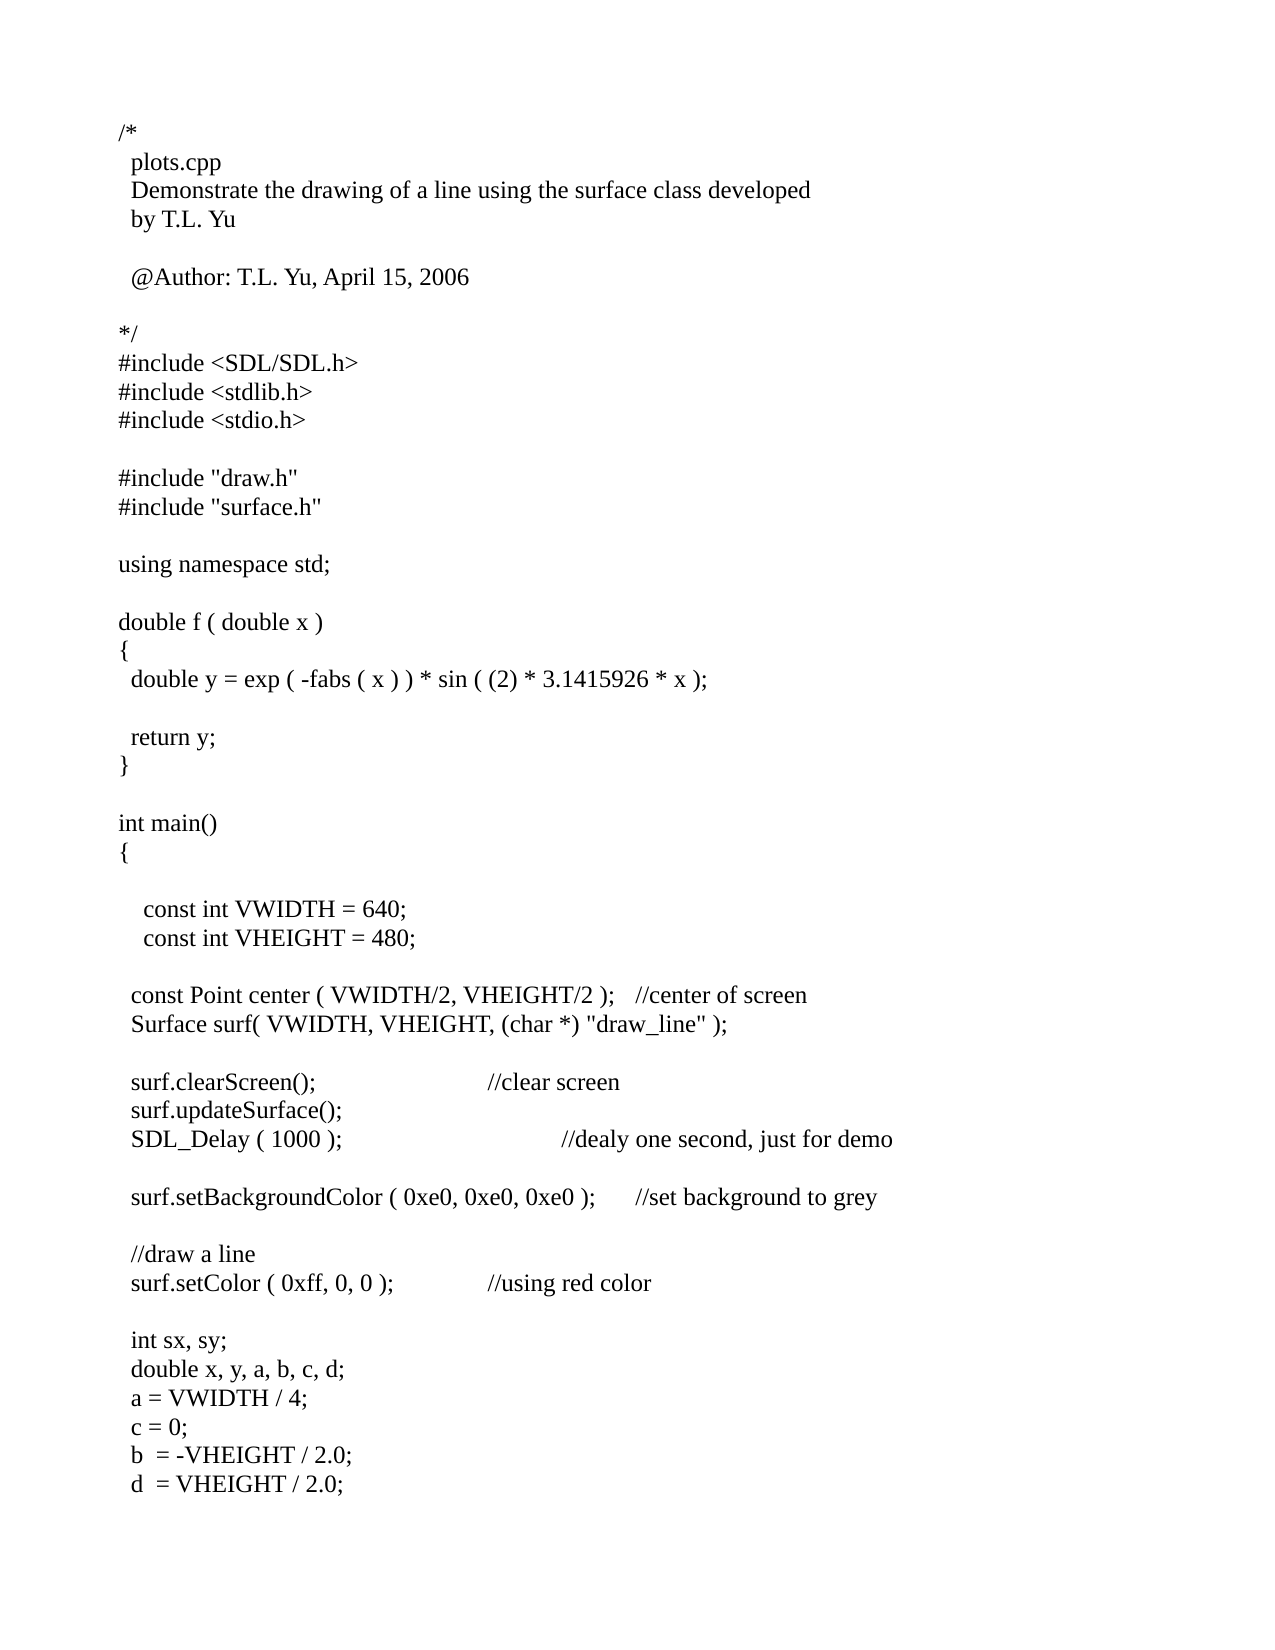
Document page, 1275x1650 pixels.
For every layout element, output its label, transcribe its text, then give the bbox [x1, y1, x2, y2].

text #include <SDL/SDL.h> [118, 348, 1157, 377]
text const Point center ( VWIDTH/2, VHEIGHT/2 ); //center of screen [118, 981, 1157, 1009]
text { [118, 837, 1157, 866]
text { [118, 636, 1157, 664]
text double x, y, a, b, c, d; [118, 1354, 1157, 1383]
text Surface surf( VWIDTH, VHEIGHT, (char *) "draw_line" ); [118, 1009, 1157, 1038]
text b = -VHEIGHT / 2.0; [118, 1441, 1157, 1469]
text c = 0; [118, 1412, 1157, 1441]
text const int VWIDTH = 640; [118, 894, 1157, 923]
text surf.setBackgroundColor ( 0xe0, 0xe0, 0xe0 ); //set background to grey [118, 1182, 1157, 1211]
text plots.cpp [118, 147, 1157, 176]
text return y; [118, 722, 1157, 751]
text int main() [118, 808, 1157, 837]
text const int VHEIGHT = 480; [118, 923, 1157, 952]
text d = VHEIGHT / 2.0; [118, 1469, 1157, 1498]
text surf.updateSurface(); [118, 1096, 1157, 1124]
text surf.setColor ( 0xff, 0, 0 ); //using red color [118, 1268, 1157, 1297]
text int sx, sy; [118, 1326, 1157, 1354]
text */ [118, 319, 1157, 348]
text //draw a line [118, 1239, 1157, 1268]
text #include "surface.h" [118, 492, 1157, 521]
text @Author: T.L. Yu, April 15, 2006 [118, 262, 1157, 291]
text #include <stdlib.h> [118, 377, 1157, 406]
text by T.L. Yu [118, 204, 1157, 233]
text } [118, 751, 1157, 779]
text double f ( double x ) [118, 607, 1157, 636]
text Demonstrate the drawing of a line using the surface class developed [118, 176, 1157, 204]
text #include "draw.h" [118, 463, 1157, 492]
text #include <stdio.h> [118, 406, 1157, 434]
text a = VWIDTH / 4; [118, 1383, 1157, 1412]
text /* [118, 118, 1157, 147]
text double y = exp ( -fabs ( x ) ) * sin ( (2) * 3.1415926 * x ); [118, 664, 1157, 693]
text SDL_Delay ( 1000 ); //dealy one second, just for demo [118, 1124, 1157, 1153]
text surf.clearScreen(); //clear screen [118, 1067, 1157, 1096]
text using namespace std; [118, 549, 1157, 578]
